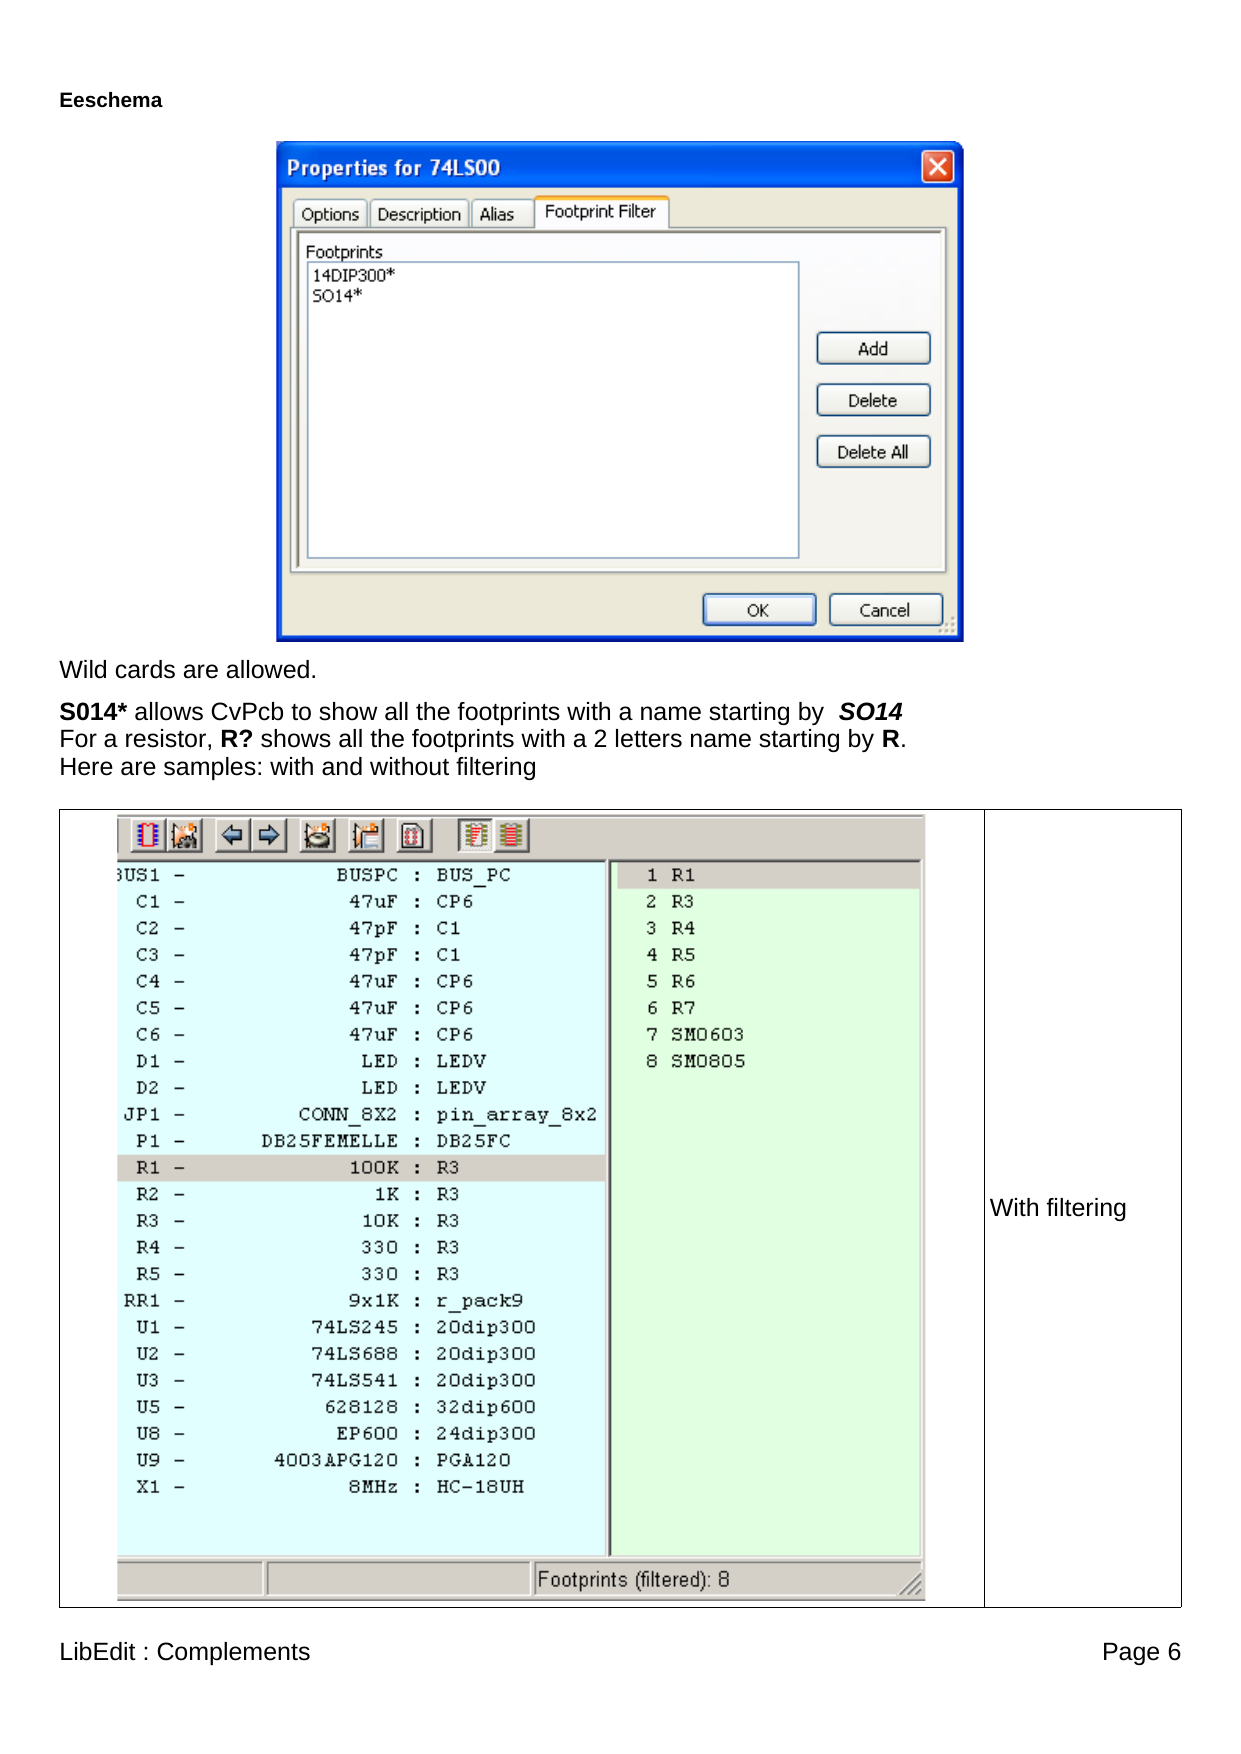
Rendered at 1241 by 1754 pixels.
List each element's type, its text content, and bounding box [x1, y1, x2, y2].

table_header [60, 810, 984, 1607]
text Wild cards are allowed. [59, 655, 1181, 683]
picture [117, 814, 926, 1601]
text S014* allows CvPcb to show all the footprints with a name starting by SO14 [59, 697, 1181, 725]
text For a resistor, R? shows all the footprints with a 2 letters name starting by R. [59, 725, 1181, 753]
picture [276, 141, 964, 642]
text Here are samples: with and without filtering [59, 753, 1181, 781]
table_header With filtering [985, 810, 1181, 1607]
